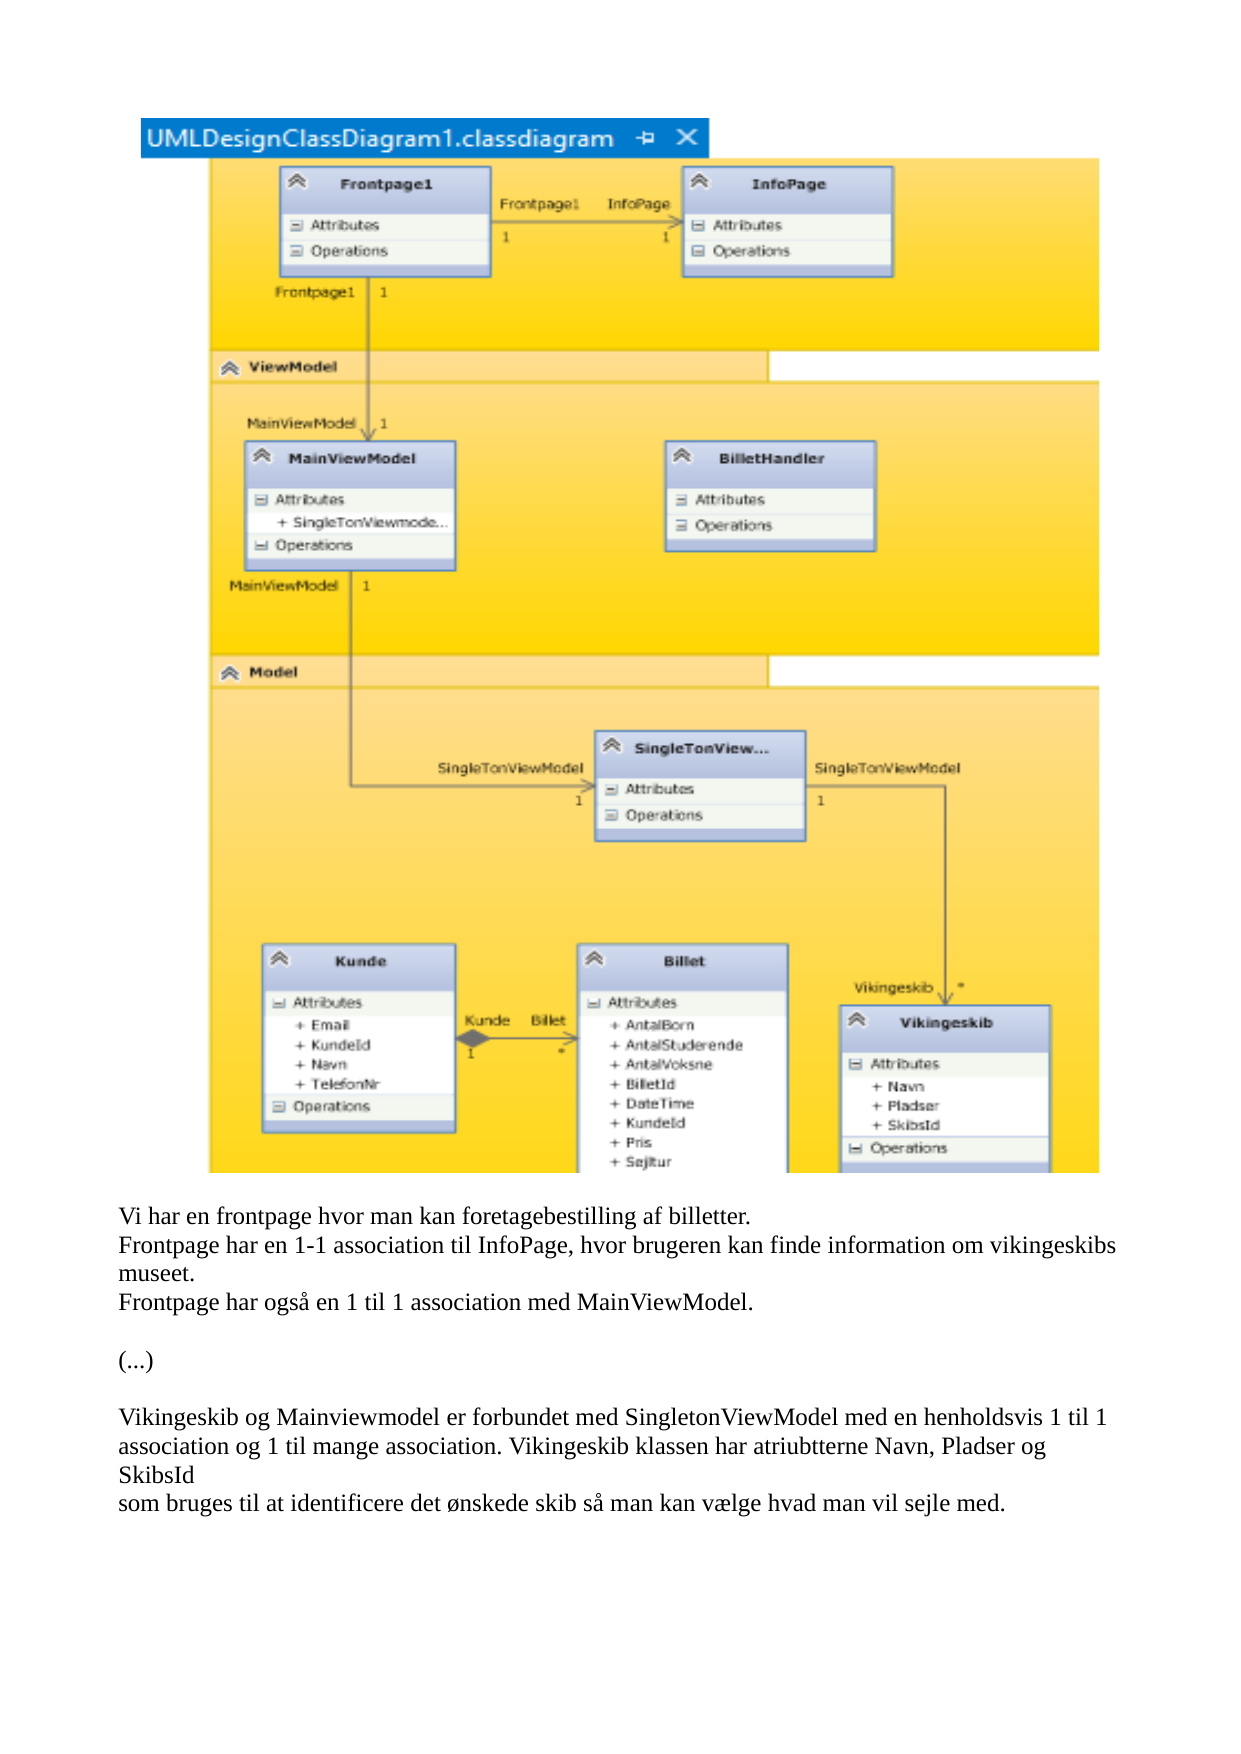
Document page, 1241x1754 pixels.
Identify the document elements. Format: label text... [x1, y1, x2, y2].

text (...) [118, 1345, 1122, 1373]
text som bruges til at identificere det ønskede skib så man kan vælge hvad man vil sejle med. [118, 1488, 1122, 1517]
text Vi har en frontpage hvor man kan foretagebestilling af billetter. [118, 1201, 1122, 1230]
text Frontpage har også en 1 til 1 association med MainViewModel. [118, 1287, 1122, 1316]
text Frontpage har en 1-1 association til InfoPage, hvor brugeren kan finde information om vikingeskibs museet. [118, 1230, 1122, 1287]
picture [140, 118, 1100, 1173]
text Vikingeskib og Mainviewmodel er forbundet med SingletonViewModel med en henholdsvis 1 til 1 association og 1 til mange association. Vikingeskib klassen har atriubtterne Navn, Pladser og SkibsId [118, 1402, 1122, 1488]
